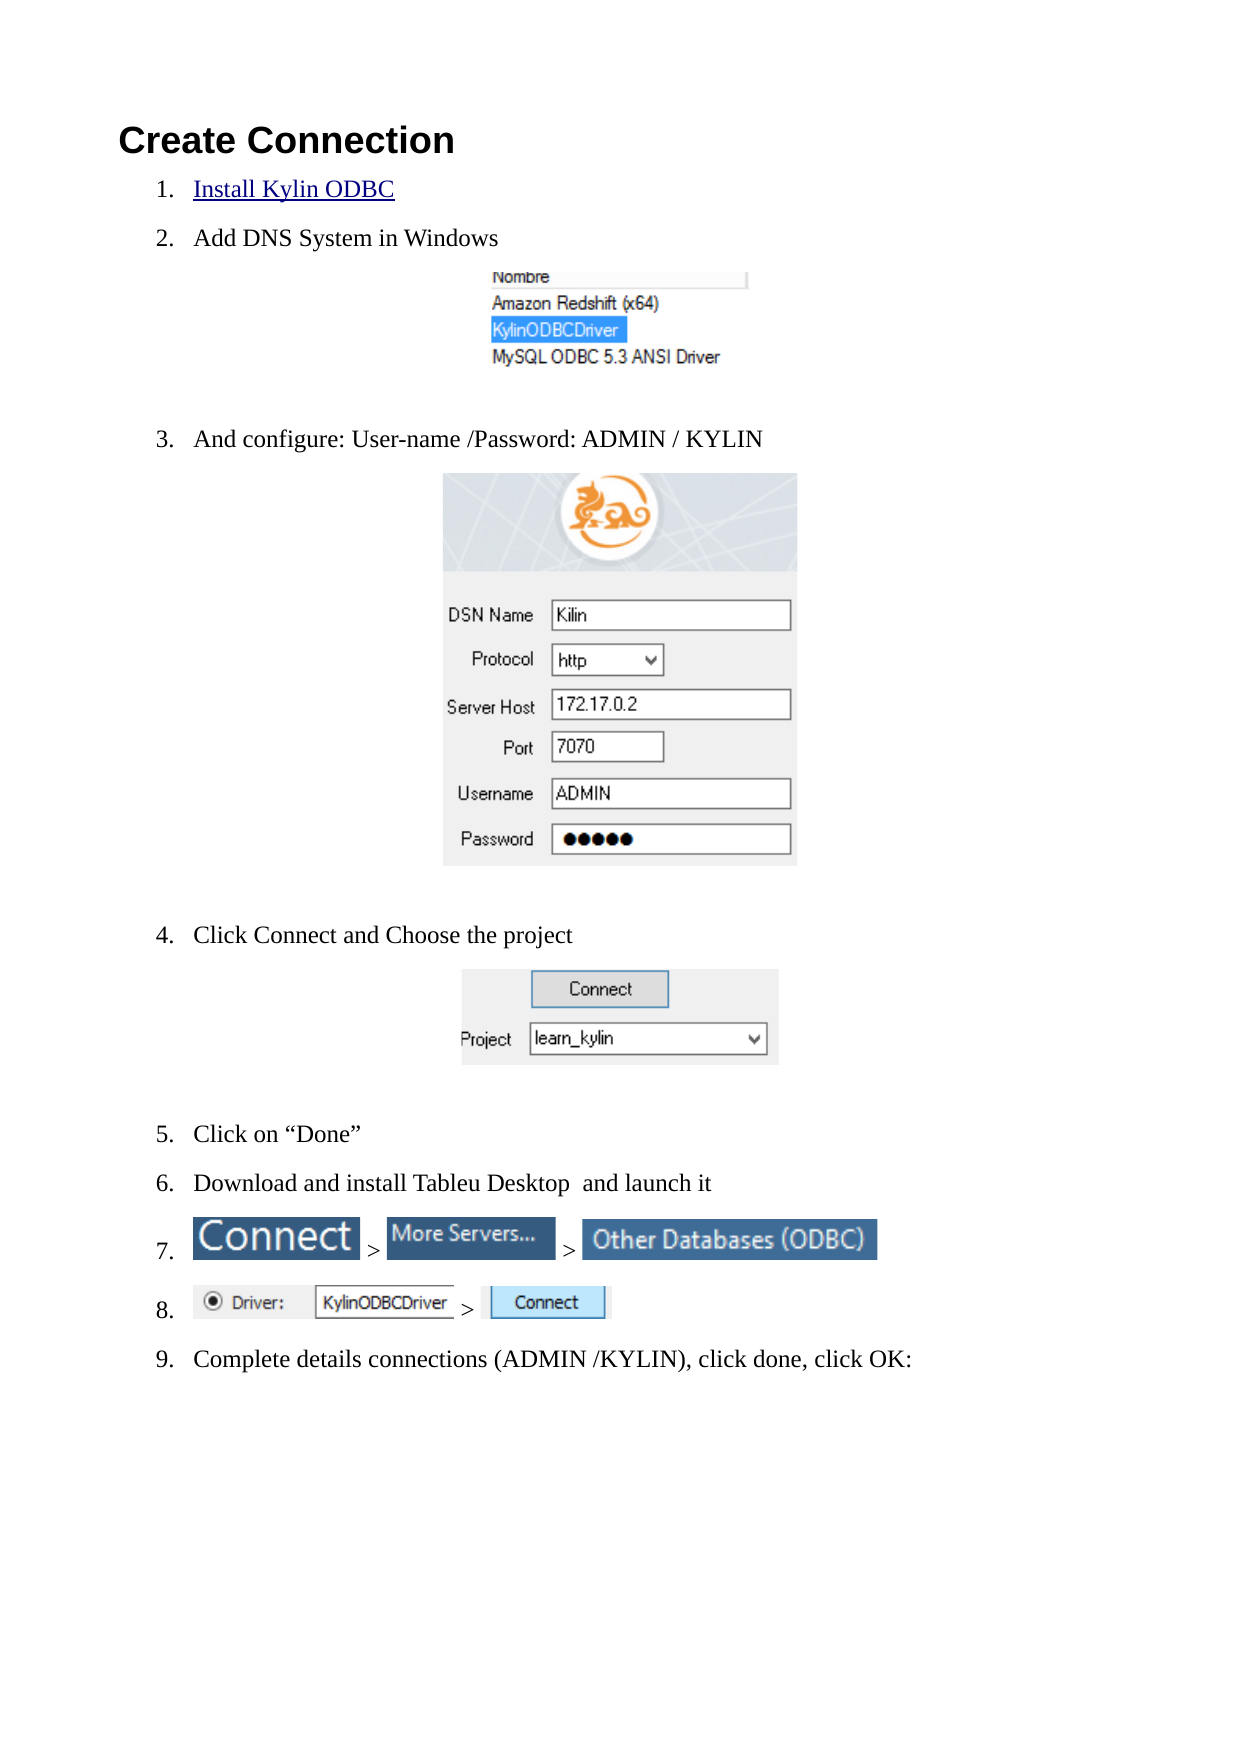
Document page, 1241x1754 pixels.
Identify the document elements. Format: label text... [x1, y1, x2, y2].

picture [491, 272, 749, 370]
picture [386, 1217, 556, 1260]
list > > [156, 1217, 1122, 1265]
list And configure: User-name /Password: ADMIN / KYLIN [156, 424, 1122, 453]
picture [461, 969, 779, 1065]
picture [480, 1286, 612, 1319]
picture [193, 1217, 361, 1260]
subtitle Create Connection [118, 118, 1122, 162]
list Complete details connections (ADMIN /KYLIN), click done, click OK: [156, 1344, 1122, 1373]
list Click Connect and Choose the project [156, 920, 1122, 949]
list Add DNS System in Windows [156, 223, 1122, 252]
picture [582, 1219, 878, 1260]
picture [193, 1285, 454, 1319]
list Download and install Tableu Desktop and launch it [156, 1168, 1122, 1197]
list Click on “Done” [156, 1119, 1122, 1148]
list Install Kylin ODBC [156, 174, 1122, 203]
list > [156, 1285, 1122, 1323]
picture [442, 473, 798, 866]
